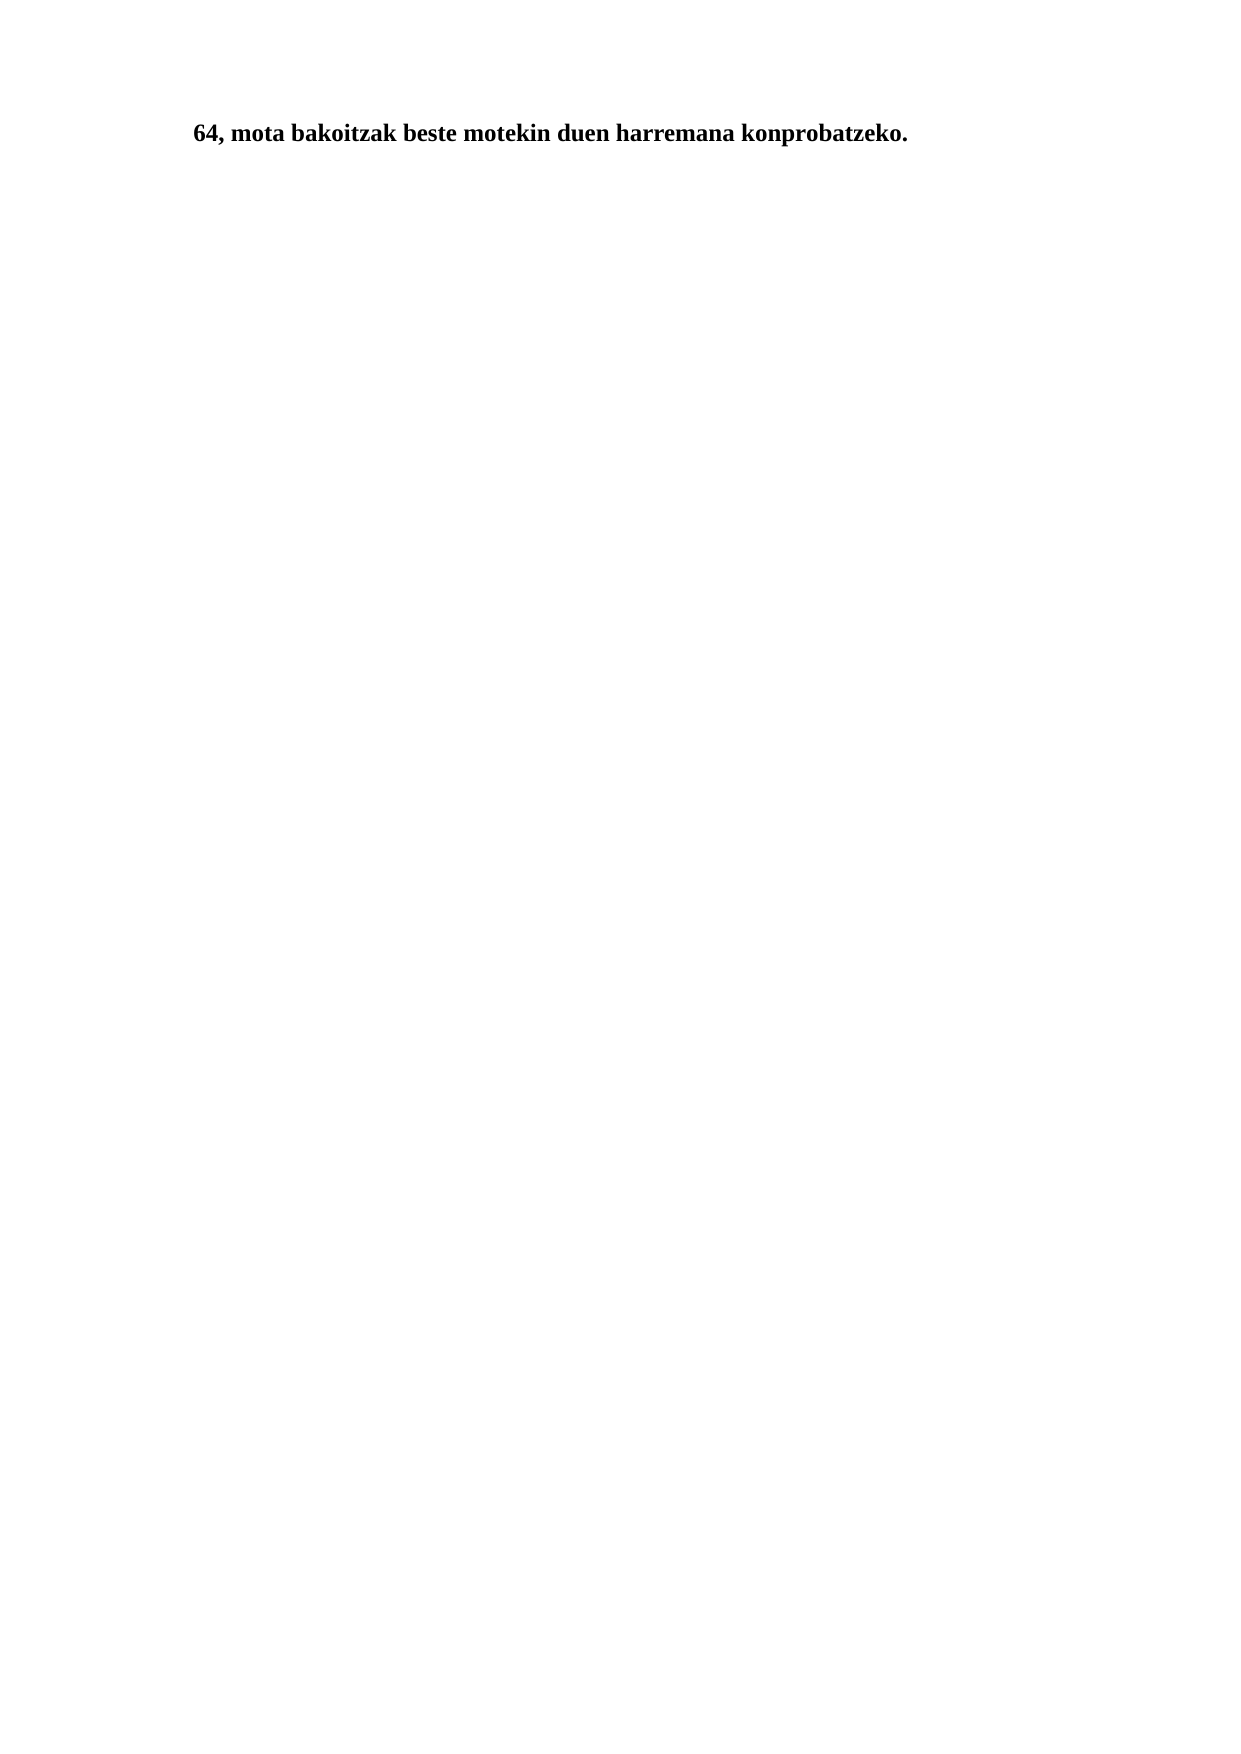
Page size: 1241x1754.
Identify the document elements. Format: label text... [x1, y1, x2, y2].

text 64, mota bakoitzak beste motekin duen harremana konprobatzeko. [193, 118, 1122, 147]
